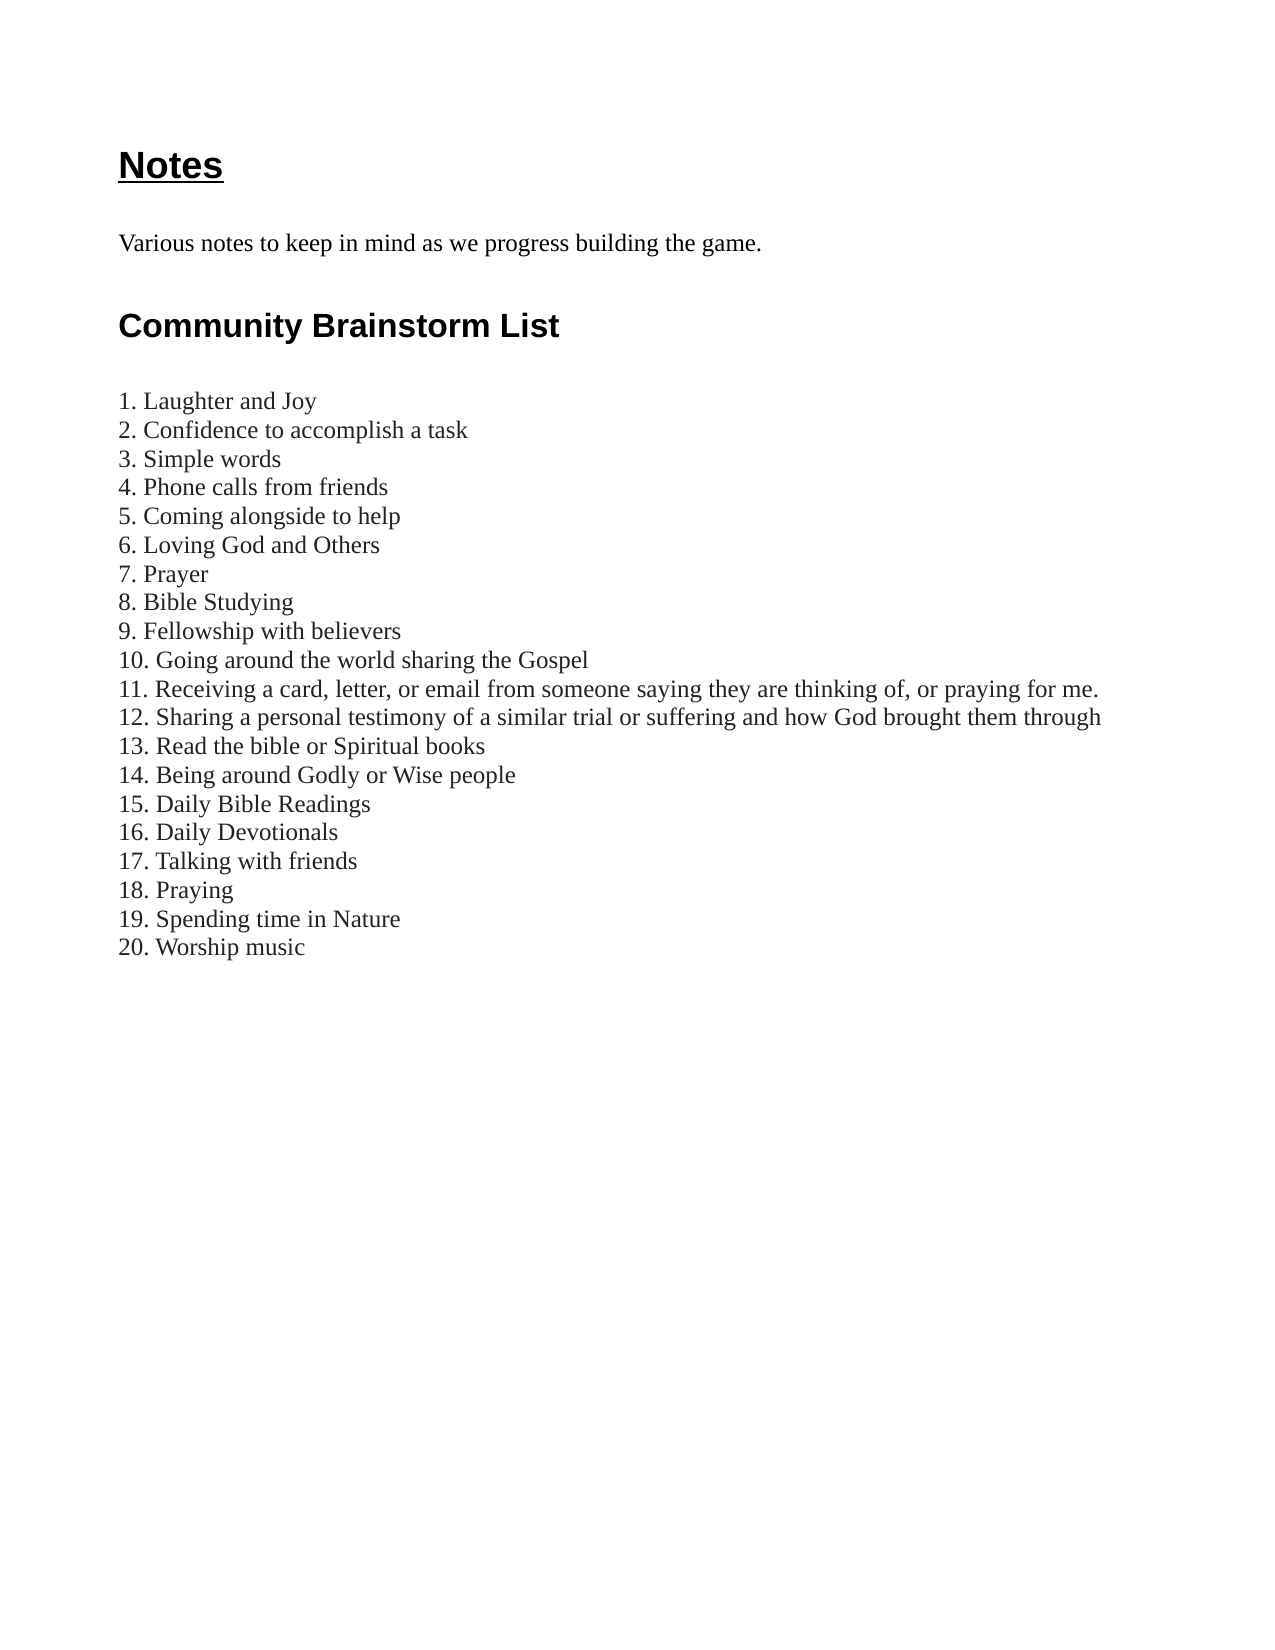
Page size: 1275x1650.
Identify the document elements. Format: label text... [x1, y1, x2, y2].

text 12. Sharing a personal testimony of a similar trial or suffering and how God brought them through [118, 702, 1157, 731]
text 10. Going around the world sharing the Gospel [118, 645, 1157, 674]
text 20. Worship music [118, 932, 1157, 961]
text 2. Confidence to accomplish a task [118, 415, 1157, 444]
text 16. Daily Devotionals [118, 817, 1157, 846]
text 15. Daily Bible Readings [118, 789, 1157, 817]
text 14. Being around Godly or Wise people [118, 760, 1157, 789]
subtitle Community Brainstorm List [118, 306, 1157, 345]
text 1. Laughter and Joy [118, 386, 1157, 415]
text 9. Fellowship with believers [118, 616, 1157, 645]
text Various notes to keep in mind as we progress building the game. [118, 228, 1157, 257]
text 7. Prayer [118, 559, 1157, 587]
text 19. Spending time in Nature [118, 904, 1157, 932]
text 8. Bible Studying [118, 587, 1157, 616]
text 5. Coming alongside to help [118, 501, 1157, 530]
text 3. Simple words [118, 444, 1157, 472]
text 6. Loving God and Others [118, 530, 1157, 559]
subtitle Notes [118, 143, 1157, 187]
text 4. Phone calls from friends [118, 472, 1157, 501]
text 11. Receiving a card, letter, or email from someone saying they are thinking of, or praying for me. [118, 674, 1157, 702]
text 17. Talking with friends [118, 846, 1157, 875]
text 13. Read the bible or Spiritual books [118, 731, 1157, 760]
text 18. Praying [118, 875, 1157, 904]
